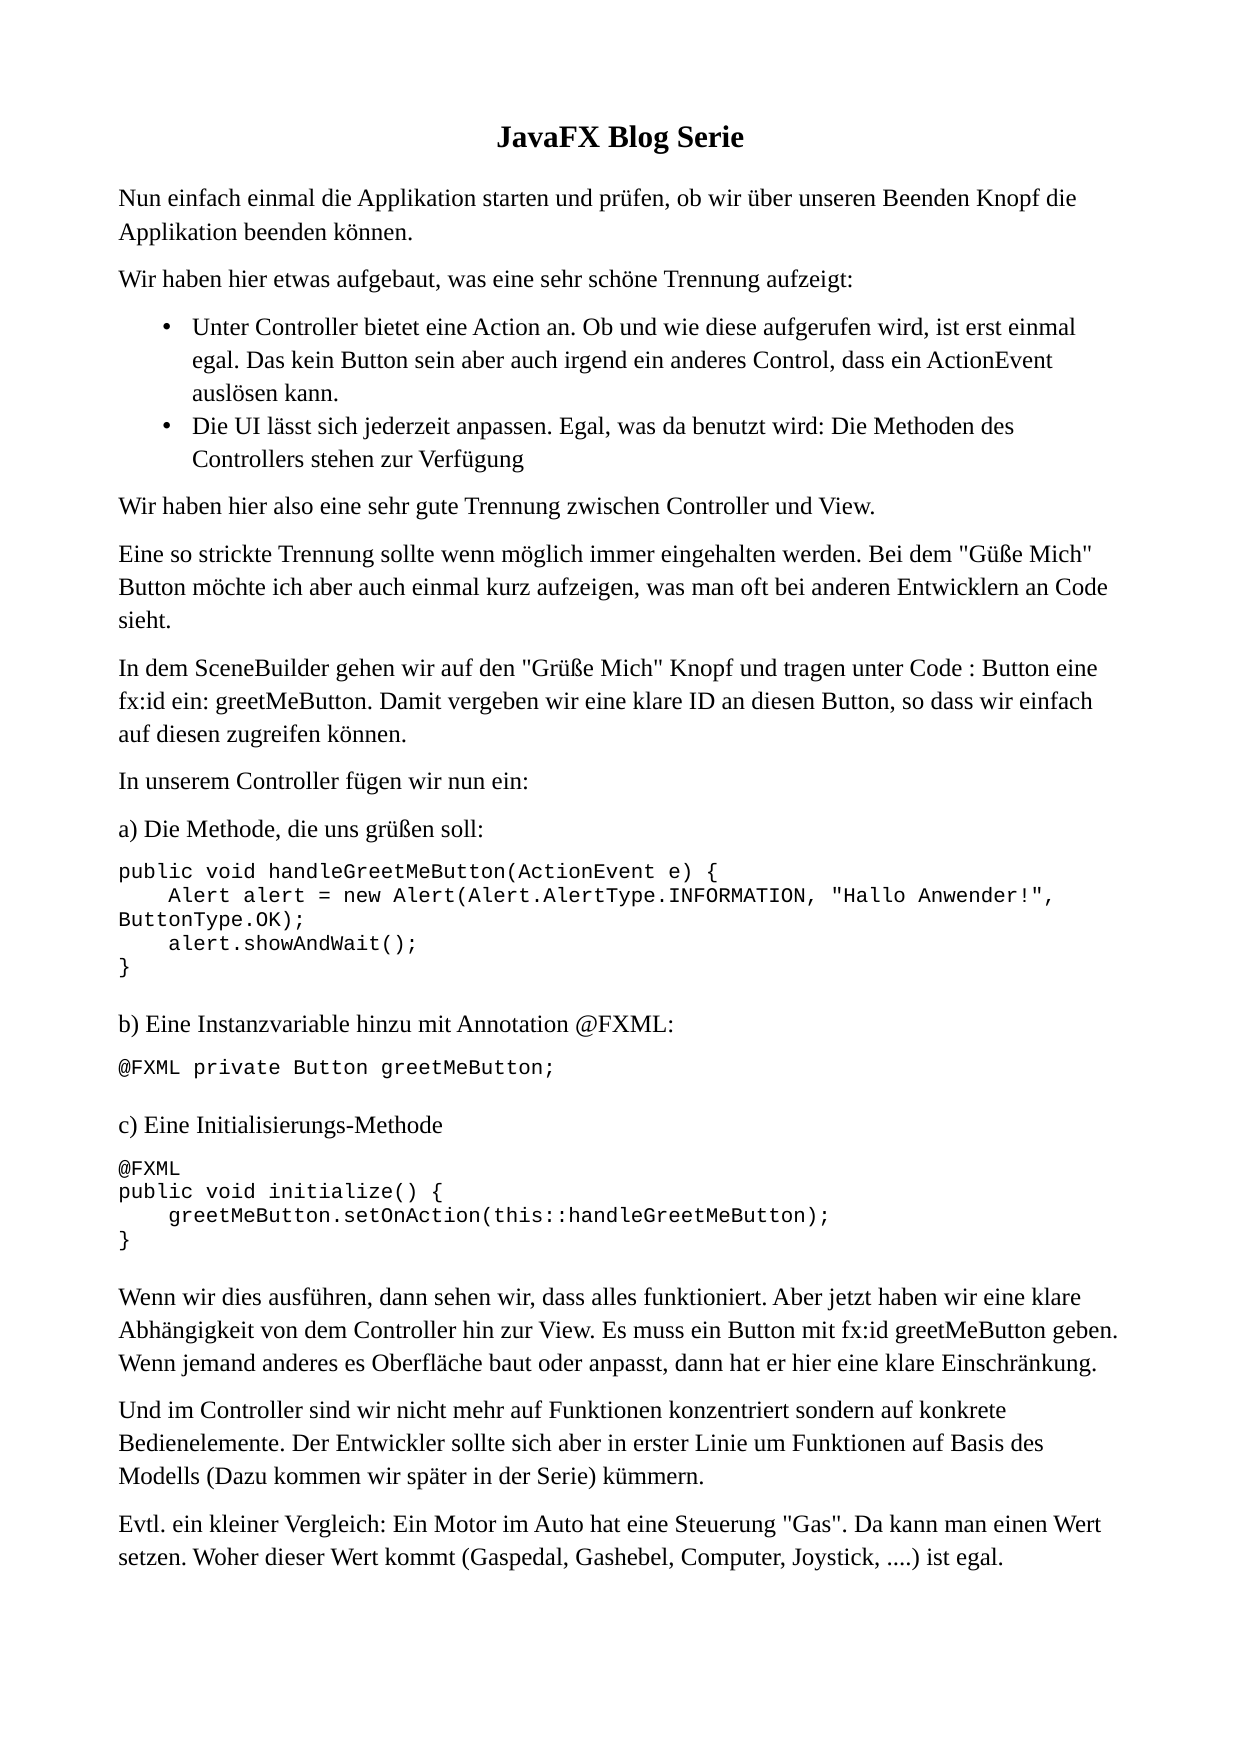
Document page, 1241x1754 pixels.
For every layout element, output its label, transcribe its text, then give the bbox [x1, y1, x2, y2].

text greetMeButton.setOnAction(this::handleGreetMeButton); [118, 1205, 1122, 1228]
text } [118, 1228, 1122, 1252]
text a) Die Methode, die uns grüßen soll: [118, 814, 1122, 843]
text Nun einfach einmal die Applikation starten und prüfen, ob wir über unseren Beenden Knopf die Applikation beenden können. [118, 183, 1122, 245]
text alert.showAndWait(); [118, 932, 1122, 956]
text @FXML private Button greetMeButton; [118, 1057, 1122, 1081]
text c) Eine Initialisierungs-Methode [118, 1110, 1122, 1139]
text public void handleGreetMeButton(ActionEvent e) { [118, 862, 1122, 885]
text Wir haben hier etwas aufgebaut, was eine sehr schöne Trennung aufzeigt: [118, 264, 1122, 293]
text Wenn wir dies ausführen, dann sehen wir, dass alles funktioniert. Aber jetzt haben wir eine klare Abhängigkeit von dem Controller hin zur View. Es muss ein Button mit fx:id greetMeButton geben. Wenn jemand anderes es Oberfläche baut oder anpasst, dann hat er hier eine klare Einschränkung. [118, 1282, 1122, 1376]
text In dem SceneBuilder gehen wir auf den "Grüße Mich" Knopf und tragen unter Code : Button eine fx:id ein: greetMeButton. Damit vergeben wir eine klare ID an diesen Button, so dass wir einfach auf diesen zugreifen können. [118, 653, 1122, 747]
text b) Eine Instanzvariable hinzu mit Annotation @FXML: [118, 1009, 1122, 1038]
list Unter Controller bietet eine Action an. Ob und wie diese aufgerufen wird, ist erst einmal egal. Das kein Button sein aber auch irgend ein anderes Control, dass ein ActionEvent auslösen kann. [162, 312, 1122, 407]
text Eine so strickte Trennung sollte wenn möglich immer eingehalten werden. Bei dem "Güße Mich" Button möchte ich aber auch einmal kurz aufzeigen, was man oft bei anderen Entwicklern an Code sieht. [118, 539, 1122, 634]
text Und im Controller sind wir nicht mehr auf Funktionen konzentriert sondern auf konkrete Bedienelemente. Der Entwickler sollte sich aber in erster Linie um Funktionen auf Basis des Modells (Dazu kommen wir später in der Serie) kümmern. [118, 1395, 1122, 1490]
text Alert alert = new Alert(Alert.AlertType.INFORMATION, "Hallo Anwender!", ButtonType.OK); [118, 885, 1122, 932]
text Wir haben hier also eine sehr gute Trennung zwischen Controller und View. [118, 491, 1122, 520]
text public void initialize() { [118, 1181, 1122, 1205]
list Die UI lässt sich jederzeit anpassen. Egal, was da benutzt wird: Die Methoden des Controllers stehen zur Verfügung [162, 411, 1122, 473]
text In unserem Controller fügen wir nun ein: [118, 766, 1122, 795]
text Evtl. ein kleiner Vergleich: Ein Motor im Auto hat eine Steuerung "Gas". Da kann man einen Wert setzen. Woher dieser Wert kommt (Gaspedal, Gashebel, Computer, Joystick, ....) ist egal. [118, 1509, 1122, 1571]
text } [118, 956, 1122, 980]
text @FXML [118, 1158, 1122, 1181]
